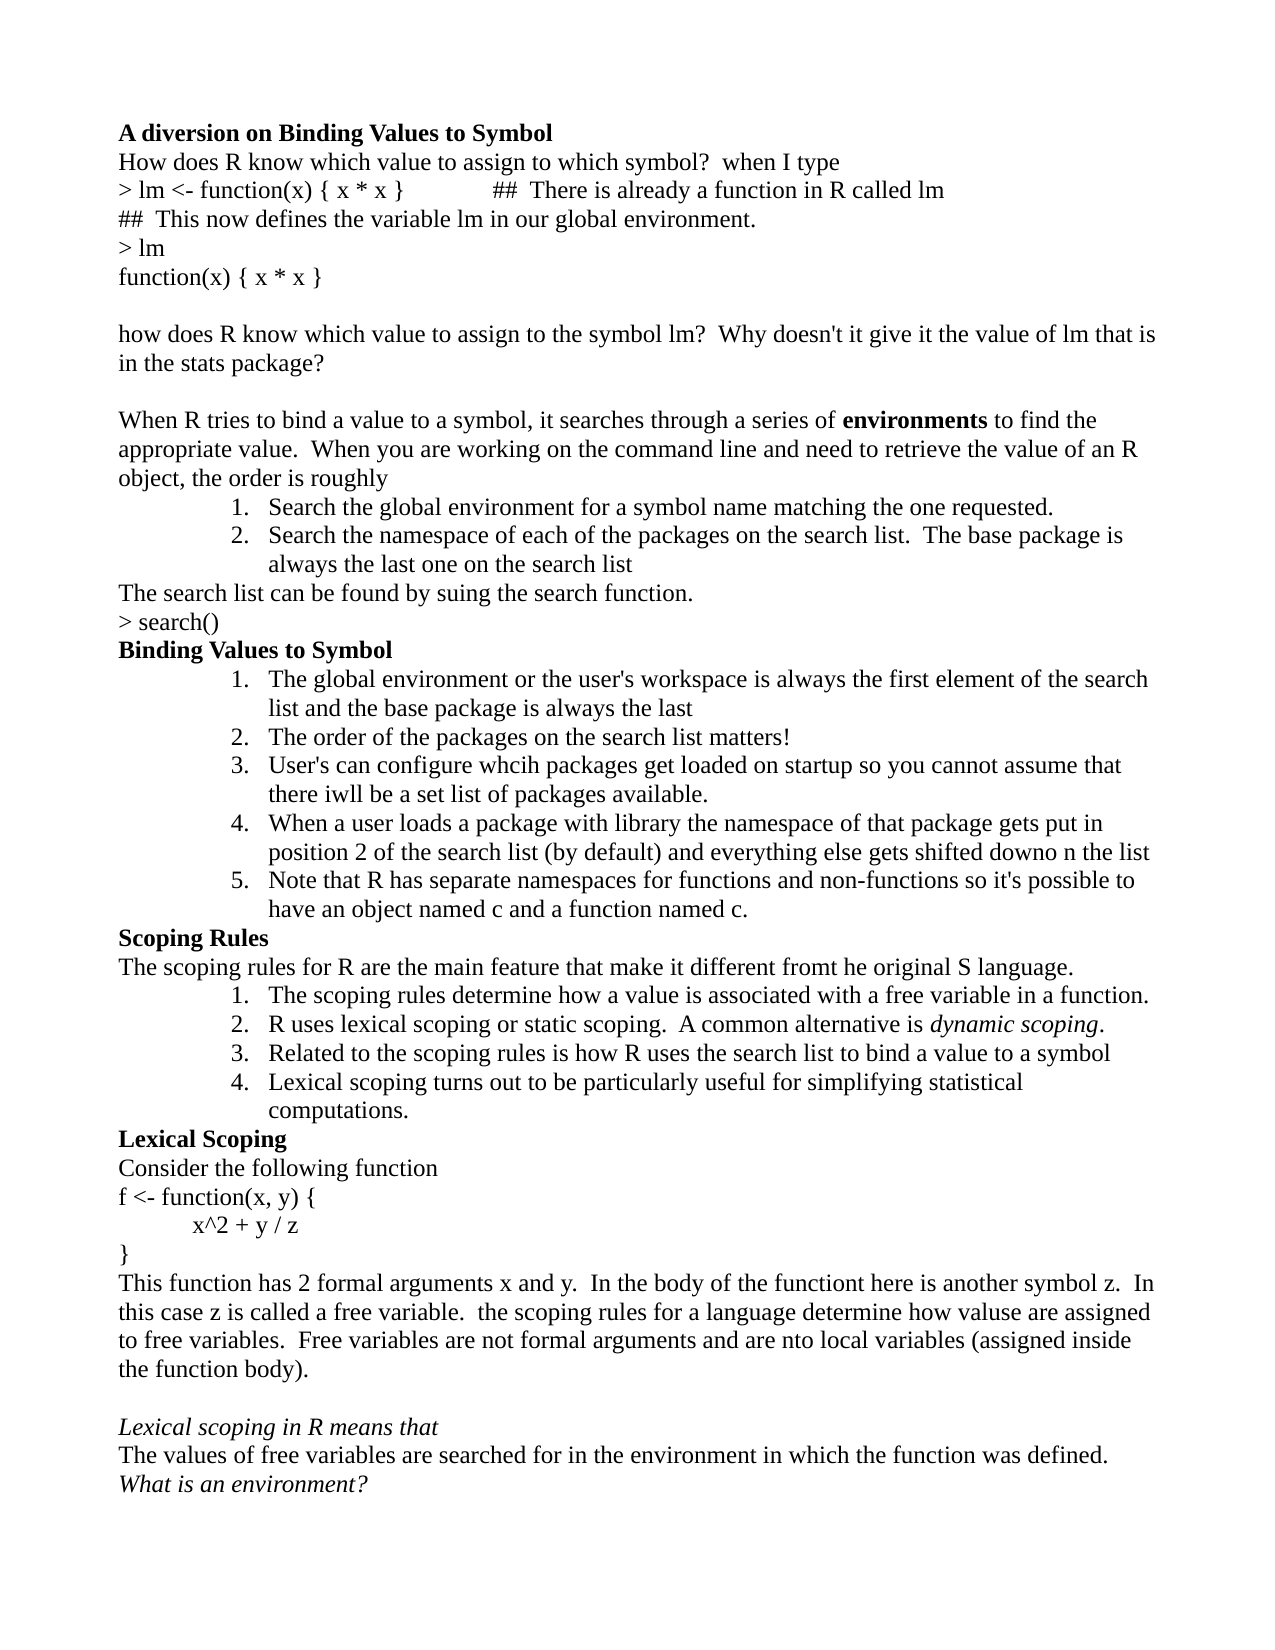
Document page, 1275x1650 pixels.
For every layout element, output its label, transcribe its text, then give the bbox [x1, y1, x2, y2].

text x^2 + y / z [118, 1211, 1157, 1239]
text function(x) { x * x } [118, 262, 1157, 291]
list Lexical scoping turns out to be particularly useful for simplifying statistical computations. [231, 1067, 1157, 1124]
text Consider the following function [118, 1153, 1157, 1182]
list Related to the scoping rules is how R uses the search list to bind a value to a symbol [231, 1038, 1157, 1067]
text ## This now defines the variable lm in our global environment. [118, 204, 1157, 233]
text > lm <- function(x) { x * x } ## There is already a function in R called lm [118, 176, 1157, 204]
text The search list can be found by suing the search function. [118, 578, 1157, 607]
list R uses lexical scoping or static scoping. A common alternative is dynamic scoping. [231, 1009, 1157, 1038]
text > search() [118, 607, 1157, 636]
list The global environment or the user's workspace is always the first element of the search list and the base package is always the last [231, 664, 1157, 722]
text When R tries to bind a value to a symbol, it searches through a series of environments to find the appropriate value. When you are working on the command line and need to retrieve the value of an R object, the order is roughly [118, 406, 1157, 492]
text How does R know which value to assign to which symbol? when I type [118, 147, 1157, 176]
text Binding Values to Symbol [118, 636, 1157, 664]
text Lexical Scoping [118, 1124, 1157, 1153]
text f <- function(x, y) { [118, 1182, 1157, 1211]
text > lm [118, 233, 1157, 262]
text } [118, 1239, 1157, 1268]
list The order of the packages on the search list matters! [231, 722, 1157, 751]
list Search the global environment for a symbol name matching the one requested. [231, 492, 1157, 521]
text Lexical scoping in R means that [118, 1412, 1157, 1441]
text The values of free variables are searched for in the environment in which the function was defined. [118, 1441, 1157, 1469]
list Note that R has separate namespaces for functions and non-functions so it's possible to have an object named c and a function named c. [231, 866, 1157, 923]
text This function has 2 formal arguments x and y. In the body of the functiont here is another symbol z. In this case z is called a free variable. the scoping rules for a language determine how valuse are assigned to free variables. Free variables are not formal arguments and are nto local variables (assigned inside the function body). [118, 1268, 1157, 1383]
list Search the namespace of each of the packages on the search list. The base package is always the last one on the search list [231, 521, 1157, 578]
text Scoping Rules [118, 923, 1157, 952]
text What is an environment? [118, 1469, 1157, 1498]
text how does R know which value to assign to the symbol lm? Why doesn't it give it the value of lm that is in the stats package? [118, 319, 1157, 377]
text A diversion on Binding Values to Symbol [118, 118, 1157, 147]
text The scoping rules for R are the main feature that make it different fromt he original S language. [118, 952, 1157, 981]
list When a user loads a package with library the namespace of that package gets put in position 2 of the search list (by default) and everything else gets shifted downo n the list [231, 808, 1157, 866]
list User's can configure whcih packages get loaded on startup so you cannot assume that there iwll be a set list of packages available. [231, 751, 1157, 808]
list The scoping rules determine how a value is associated with a free variable in a function. [231, 981, 1157, 1009]
